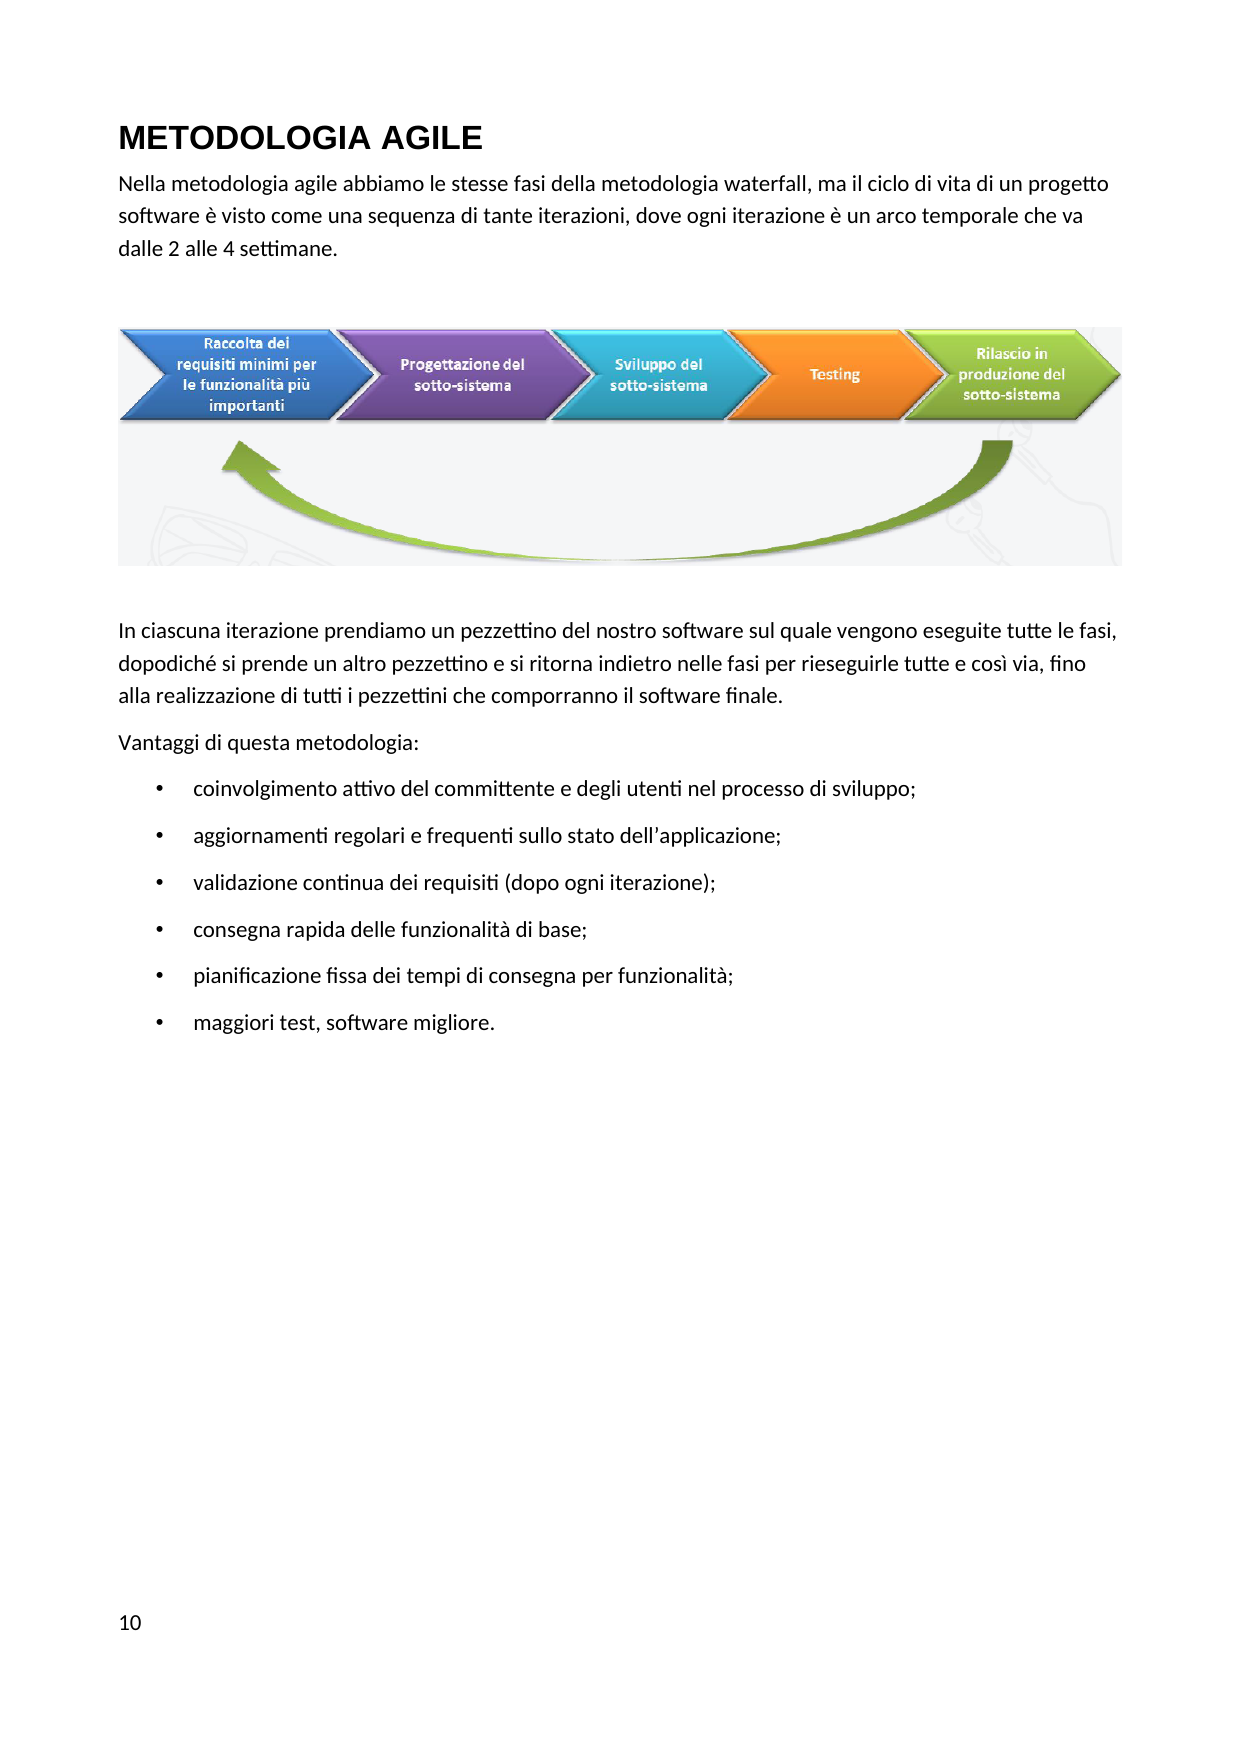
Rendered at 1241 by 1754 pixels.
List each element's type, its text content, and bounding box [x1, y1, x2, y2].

list validazione continua dei requisiti (dopo ogni iterazione); [156, 868, 1122, 896]
picture [118, 327, 1123, 566]
subtitle METODOLOGIA AGILE [118, 118, 1122, 157]
list pianificazione fissa dei tempi di consegna per funzionalità; [156, 962, 1122, 990]
list coinvolgimento attivo del committente e degli utenti nel processo di sviluppo; [156, 774, 1122, 803]
list maggiori test, software migliore. [156, 1008, 1122, 1036]
text In ciascuna iterazione prendiamo un pezzettino del nostro software sul quale vengono eseguite tutte le fasi, dopodiché si prende un altro pezzettino e si ritorna indietro nelle fasi per rieseguirle tutte e così via, fino alla realizzazione di tutti i pezzettini che comporranno il software finale. [118, 617, 1122, 709]
text Nella metodologia agile abbiamo le stesse fasi della metodologia waterfall, ma il ciclo di vita di un progetto software è visto come una sequenza di tante iterazioni, dove ogni iterazione è un arco temporale che va dalle 2 alle 4 settimane. [118, 169, 1122, 262]
list consegna rapida delle funzionalità di base; [156, 915, 1122, 943]
text Vantaggi di questa metodologia: [118, 728, 1122, 756]
list aggiornamenti regolari e frequenti sullo stato dell’applicazione; [156, 821, 1122, 849]
